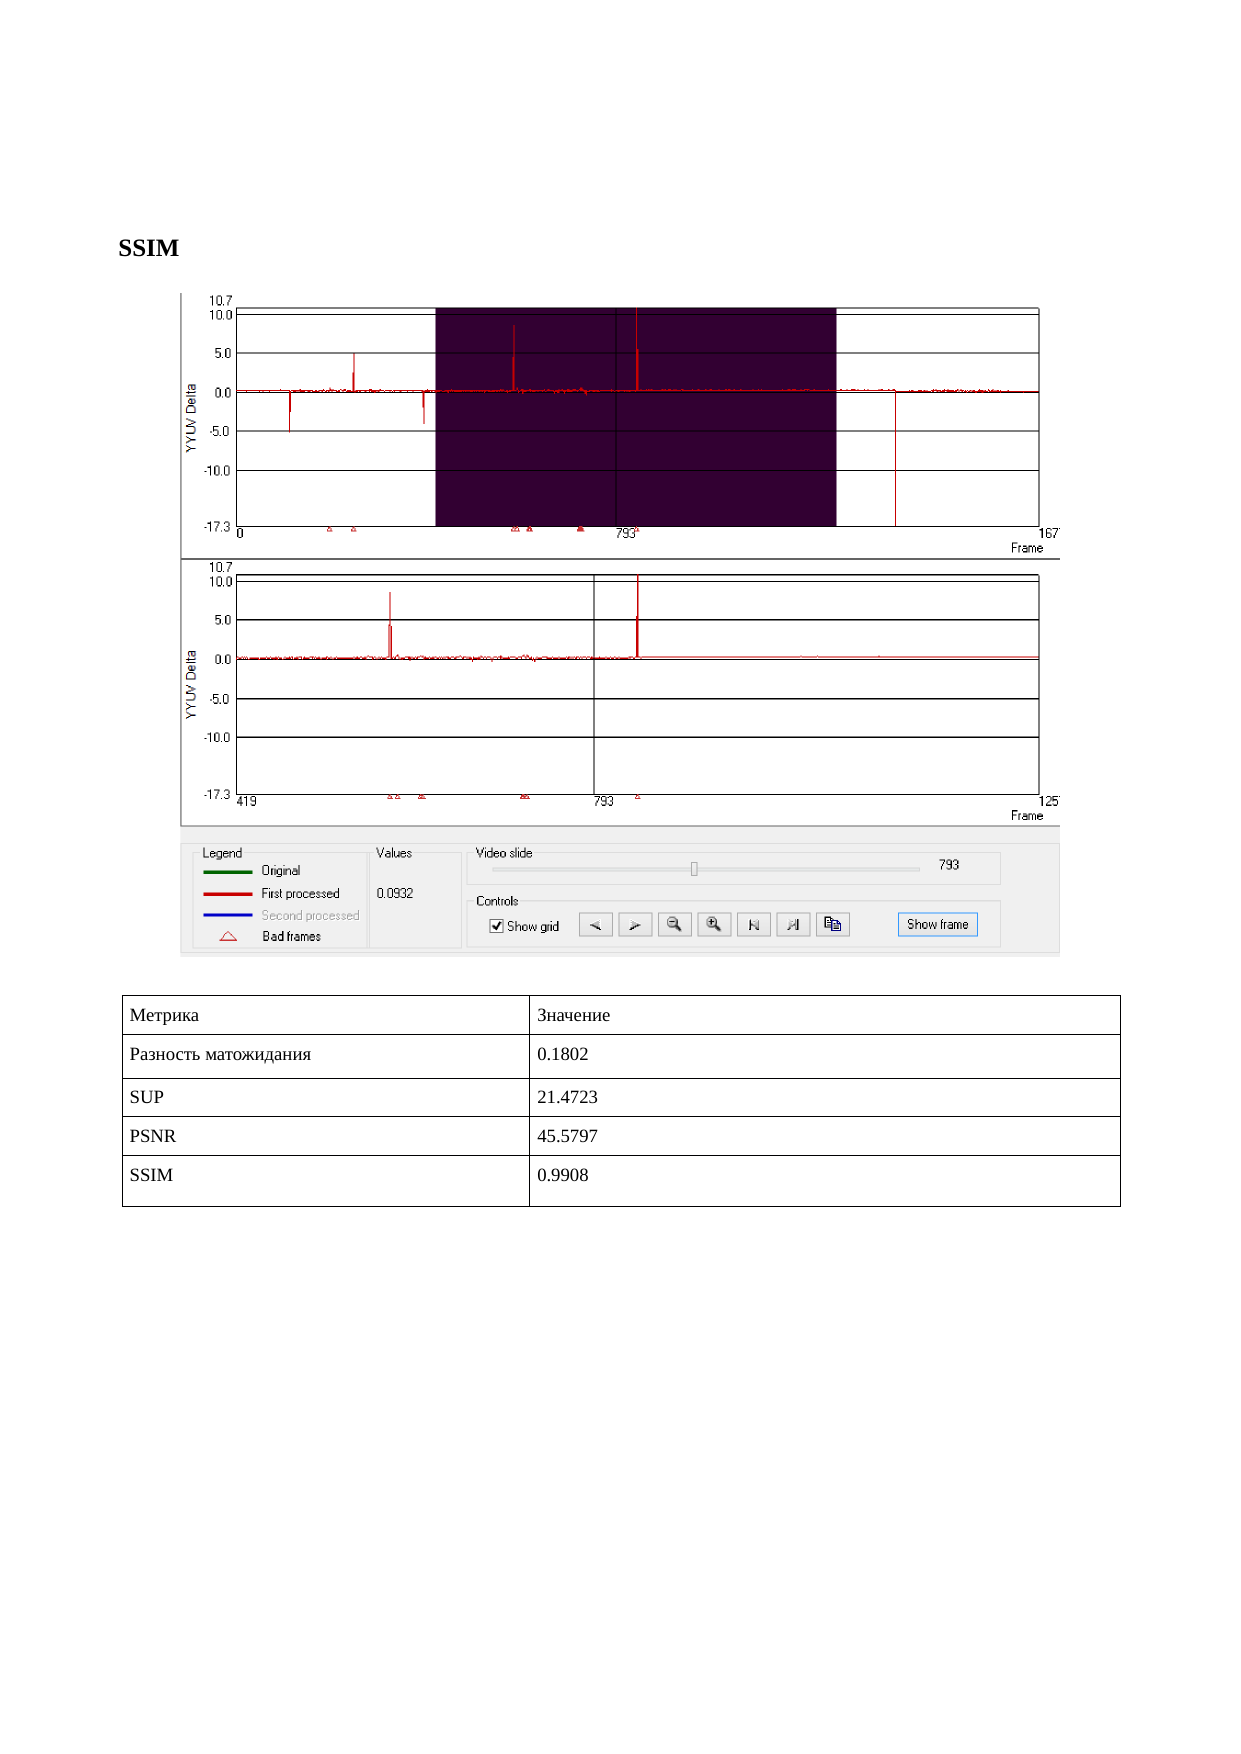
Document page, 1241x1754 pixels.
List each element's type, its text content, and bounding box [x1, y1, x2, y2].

table_header Метрика [123, 996, 529, 1034]
table_header Значение [530, 996, 1120, 1034]
table_cell 45.5797 [530, 1117, 1120, 1155]
table_cell 0.1802 [530, 1035, 1120, 1077]
table_cell SSIM [123, 1156, 529, 1206]
table_cell 21.4723 [530, 1079, 1120, 1116]
table_cell 0.9908 [530, 1156, 1120, 1206]
table_cell SUP [123, 1079, 529, 1116]
table_cell Разность матожидания [123, 1035, 529, 1077]
table_cell PSNR [123, 1117, 529, 1155]
picture [180, 293, 1060, 957]
text SSIM [118, 233, 1122, 262]
